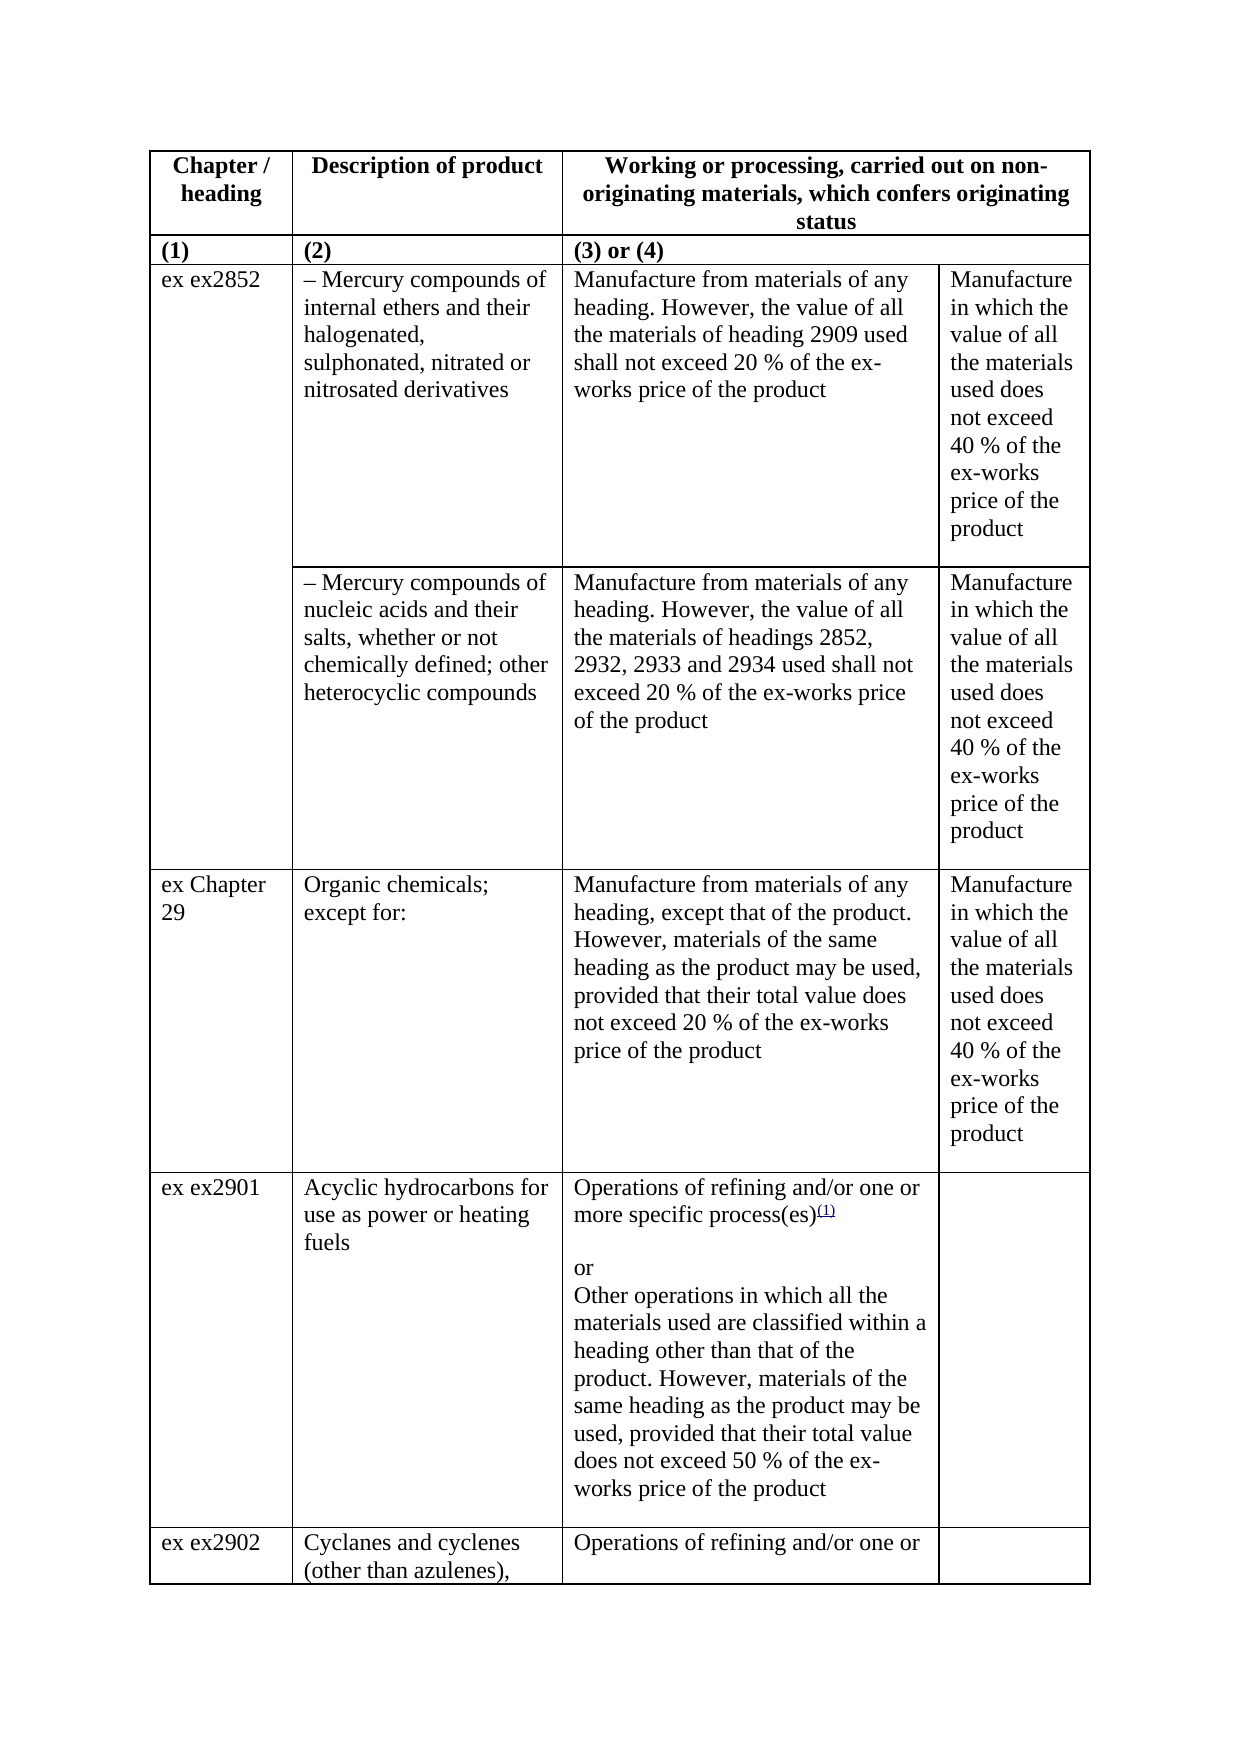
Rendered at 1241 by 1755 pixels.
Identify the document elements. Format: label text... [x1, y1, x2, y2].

table_cell Operations of refining and/or one or more specific process(es)(1) or Other operations in which all the materials used are classified within a heading other than that of the product. However, materials of the same heading as the product may be used, provided that their total value does not exceed 50 % of the ex-works price of the product [563, 1173, 938, 1527]
table_header Description of product [293, 152, 562, 234]
table_cell (1) [151, 236, 292, 263]
table_cell ex ex2852 [151, 265, 292, 566]
table_cell [151, 566, 292, 869]
table_cell Manufacture from materials of any heading. However, the value of all the materials of headings 2852, 2932, 2933 and 2934 used shall not exceed 20 % of the ex-works price of the product [563, 568, 938, 869]
table_cell – Mercury compounds of internal ethers and their halogenated, sulphonated, nitrated or nitrosated derivatives [293, 265, 562, 566]
table_cell Cyclanes and cyclenes (other than azulenes), [293, 1528, 562, 1583]
table_cell Acyclic hydrocarbons for use as power or heating fuels [293, 1173, 562, 1527]
table_cell Manufacture from materials of any heading, except that of the product. However, materials of the same heading as the product may be used, provided that their total value does not exceed 20 % of the ex-works price of the product [563, 870, 938, 1171]
table_cell (2) [293, 236, 562, 263]
table_cell (3) or (4) [563, 236, 1089, 263]
table_cell ex ex2902 [151, 1528, 292, 1583]
table_cell Manufacture in which the value of all the materials used does not exceed 40 % of the ex-works price of the product [940, 870, 1089, 1171]
table_header Working or processing, carried out on non-originating materials, which confers originating status [563, 152, 1089, 234]
table_cell Manufacture from materials of any heading. However, the value of all the materials of heading 2909 used shall not exceed 20 % of the ex-works price of the product [563, 265, 938, 566]
table_cell [940, 1173, 1089, 1527]
table_cell Organic chemicals; except for: [293, 870, 562, 1171]
table_header Chapter / heading [151, 152, 292, 234]
table_cell ex Chapter 29 [151, 870, 292, 1171]
table_cell ex ex2901 [151, 1173, 292, 1527]
table_cell Manufacture in which the value of all the materials used does not exceed 40 % of the ex-works price of the product [940, 265, 1089, 566]
table_cell – Mercury compounds of nucleic acids and their salts, whether or not chemically defined; other heterocyclic compounds [293, 568, 562, 869]
table_cell Manufacture in which the value of all the materials used does not exceed 40 % of the ex-works price of the product [940, 568, 1089, 869]
table_cell [940, 1528, 1089, 1583]
table_cell Operations of refining and/or one or [563, 1528, 938, 1583]
